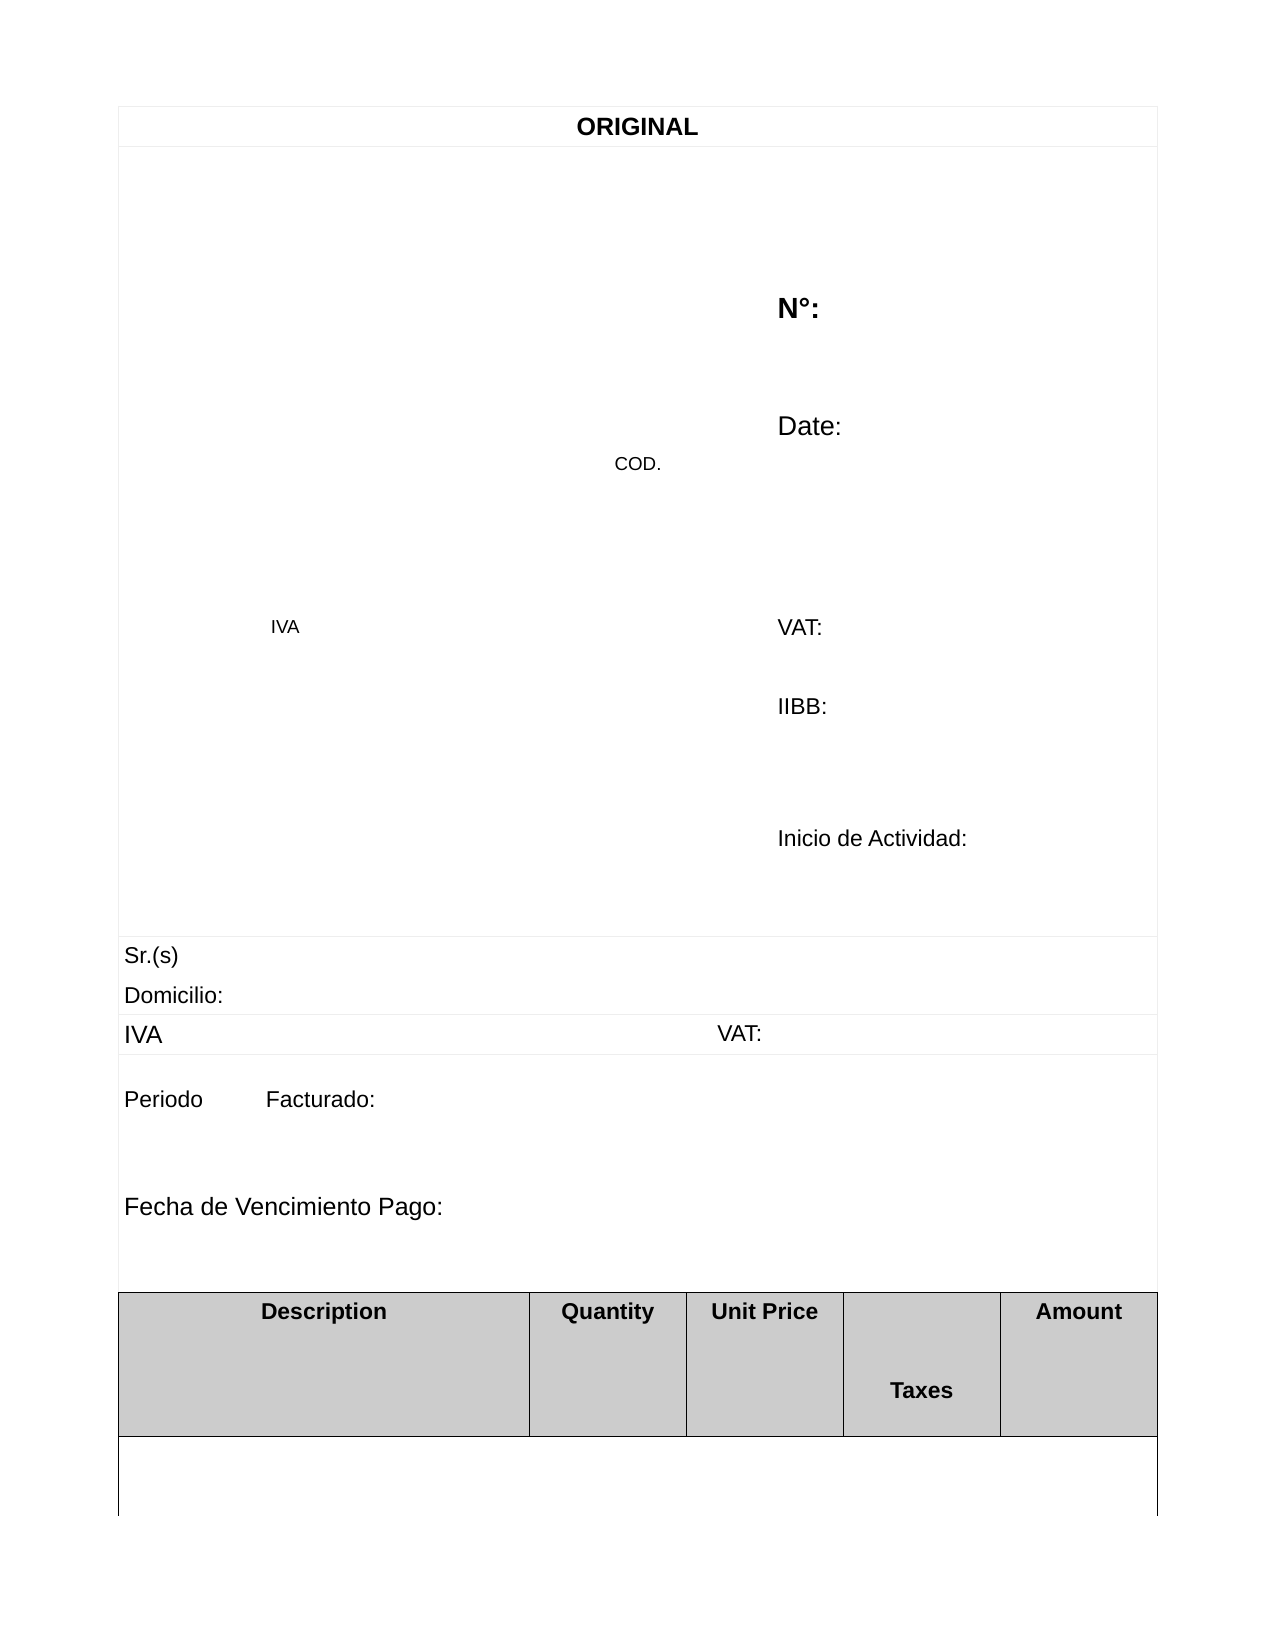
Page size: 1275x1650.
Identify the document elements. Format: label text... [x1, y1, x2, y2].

table_header VAT: <vat_number_cliente> [638, 1015, 1157, 1054]
table_cell <for each="line in invoice.lines"> [119, 1437, 1157, 1476]
table_header Sr.(s) <invoice.party.full_name> Domicilio: <invoice.invoice_address.full_address> [119, 937, 1157, 1014]
table_header IVA <condicion_iva_cliente> [119, 1015, 637, 1054]
table_header Description [119, 1293, 529, 1436]
text <setLang(invoice.party.lang and invoice.party.lang.code or 'en_US')><invoice.setLang(invoice.party.lang and invoice.party.lang.code or 'en_US')> [192, 27, 1157, 79]
table_header Quantity [530, 1293, 686, 1436]
table_header Unit Price [687, 1293, 843, 1436]
table_header Amount [1001, 1293, 1157, 1436]
table_header <if test="invoice.pyafipws_billing_start_date"> Periodo Facturado: <formatLang(invoice.pyafipws_billing_start_date, invoice.party.lang)> <formatLang(invoice.pyafipws_billing_end_date, invoice.party.lang)> </if> <if test="invoice.lines_to_pay"> Fecha de Vencimiento Pago: <formatLang(invoice.lines_to_pay[0].maturity_date, invoice.party.lang)> </if> [119, 1055, 1157, 1292]
table_cell <choose test=""> [119, 1476, 1157, 1516]
table_header <company.party.full_name.upper()> <if test="company.party.addresses"> <for each="line in company.party.addresses[0].full_address.split('-')"> <line> </for> </if> IVA <condicion_iva> [119, 147, 577, 936]
table_header <nombre_comprobante.upper()> N°: <invoice.number and ' ' + invoice.number or ''> <if test="invoice.invoice_date"> Date: <formatLang(invoice.invoice_date, invoice.party.lang)> </if> <if test="invoice.party.vat_code"> VAT: <vat_number> </if> <if test="iibb_type"> IIBB:<iibb_type> </if> <if test="company.party.start_activity_date"> Inicio de Actividad: <formatLang(company.party.start_activity_date, invoice.party.lang)> </if> [698, 147, 1157, 936]
table_header ORIGINAL [119, 107, 1157, 146]
table_header <tipo_comprobante> COD. <codigo_comprobante> [578, 147, 698, 936]
table_header <if test="show_tax"> Taxes </if> [844, 1293, 1000, 1436]
